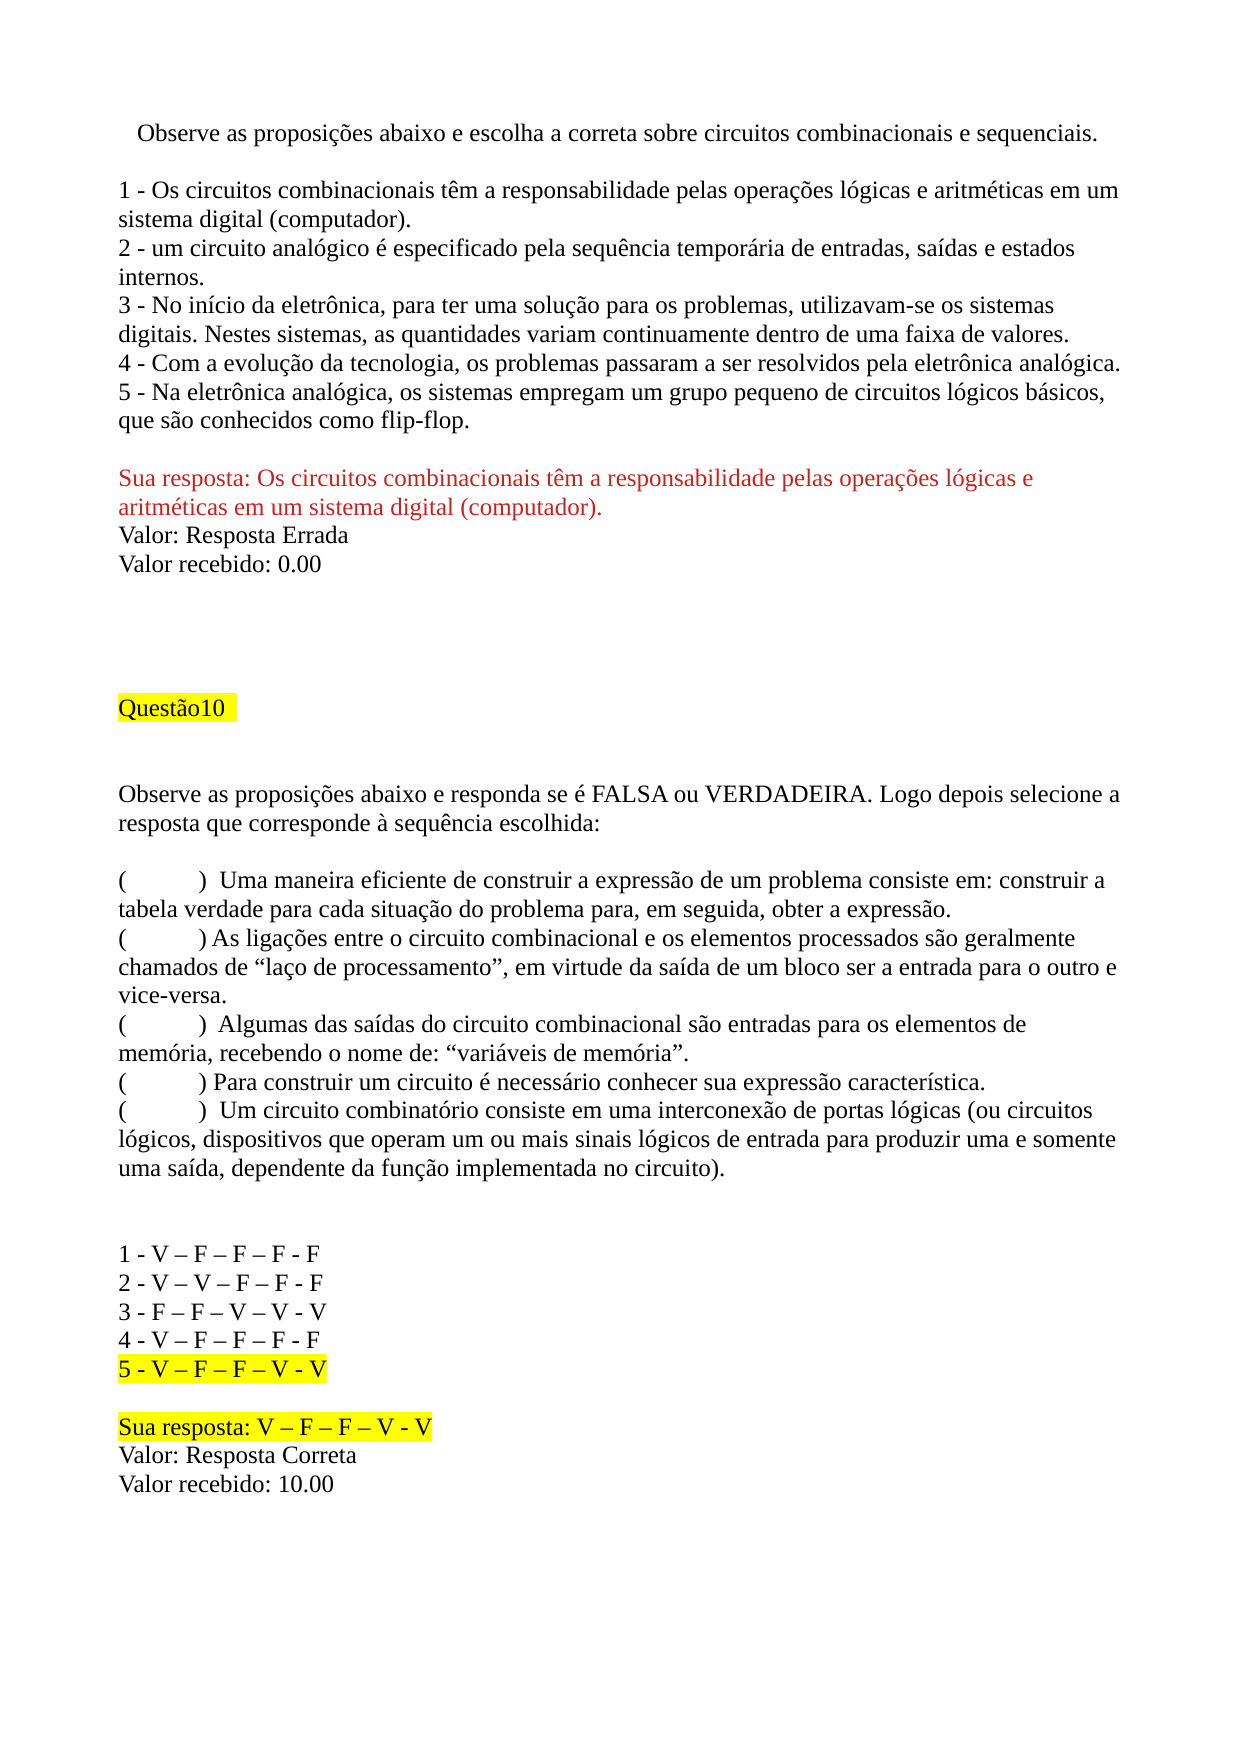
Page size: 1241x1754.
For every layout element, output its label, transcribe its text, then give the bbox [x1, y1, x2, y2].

text 2 - V – V – F – F - F [118, 1268, 1122, 1297]
text 3 - F – F – V – V - V [118, 1297, 1122, 1326]
text 1 - V – F – F – F - F [118, 1239, 1122, 1268]
text 3 - No início da eletrônica, para ter uma solução para os problemas, utilizavam-se os sistemas digitais. Nestes sistemas, as quantidades variam continuamente dentro de uma faixa de valores. [118, 291, 1122, 348]
text ( ) Uma maneira eficiente de construir a expressão de um problema consiste em: construir a tabela verdade para cada situação do problema para, em seguida, obter a expressão. [118, 866, 1122, 923]
text Sua resposta: V – F – F – V - V [118, 1412, 1122, 1441]
text ( ) As ligações entre o circuito combinacional e os elementos processados são geralmente chamados de “laço de processamento”, em virtude da saída de um bloco ser a entrada para o outro e vice-versa. [118, 923, 1122, 1009]
text 2 - um circuito analógico é especificado pela sequência temporária de entradas, saídas e estados internos. [118, 233, 1122, 291]
text Sua resposta: Os circuitos combinacionais têm a responsabilidade pelas operações lógicas e aritméticas em um sistema digital (computador). [118, 463, 1122, 521]
text 5 - Na eletrônica analógica, os sistemas empregam um grupo pequeno de circuitos lógicos básicos, que são conhecidos como flip-flop. [118, 377, 1122, 434]
text Valor recebido: 10.00 [118, 1469, 1122, 1498]
text 1 - Os circuitos combinacionais têm a responsabilidade pelas operações lógicas e aritméticas em um sistema digital (computador). [118, 176, 1122, 233]
text Valor: Resposta Errada [118, 521, 1122, 549]
text 4 - V – F – F – F - F [118, 1326, 1122, 1354]
text Questão10 [118, 693, 1122, 722]
text Observe as proposições abaixo e escolha a correta sobre circuitos combinacionais e sequenciais. [118, 118, 1122, 147]
text ( ) Um circuito combinatório consiste em uma interconexão de portas lógicas (ou circuitos lógicos, dispositivos que operam um ou mais sinais lógicos de entrada para produzir uma e somente uma saída, dependente da função implementada no circuito). [118, 1096, 1122, 1182]
text Observe as proposições abaixo e responda se é FALSA ou VERDADEIRA. Logo depois selecione a resposta que corresponde à sequência escolhida: [118, 779, 1122, 837]
text ( ) Algumas das saídas do circuito combinacional são entradas para os elementos de memória, recebendo o nome de: “variáveis de memória”. [118, 1009, 1122, 1067]
text ( ) Para construir um circuito é necessário conhecer sua expressão característica. [118, 1067, 1122, 1096]
text Valor recebido: 0.00 [118, 549, 1122, 578]
text 4 - Com a evolução da tecnologia, os problemas passaram a ser resolvidos pela eletrônica analógica. [118, 348, 1122, 377]
text Valor: Resposta Correta [118, 1441, 1122, 1469]
text 5 - V – F – F – V - V [118, 1354, 1122, 1383]
